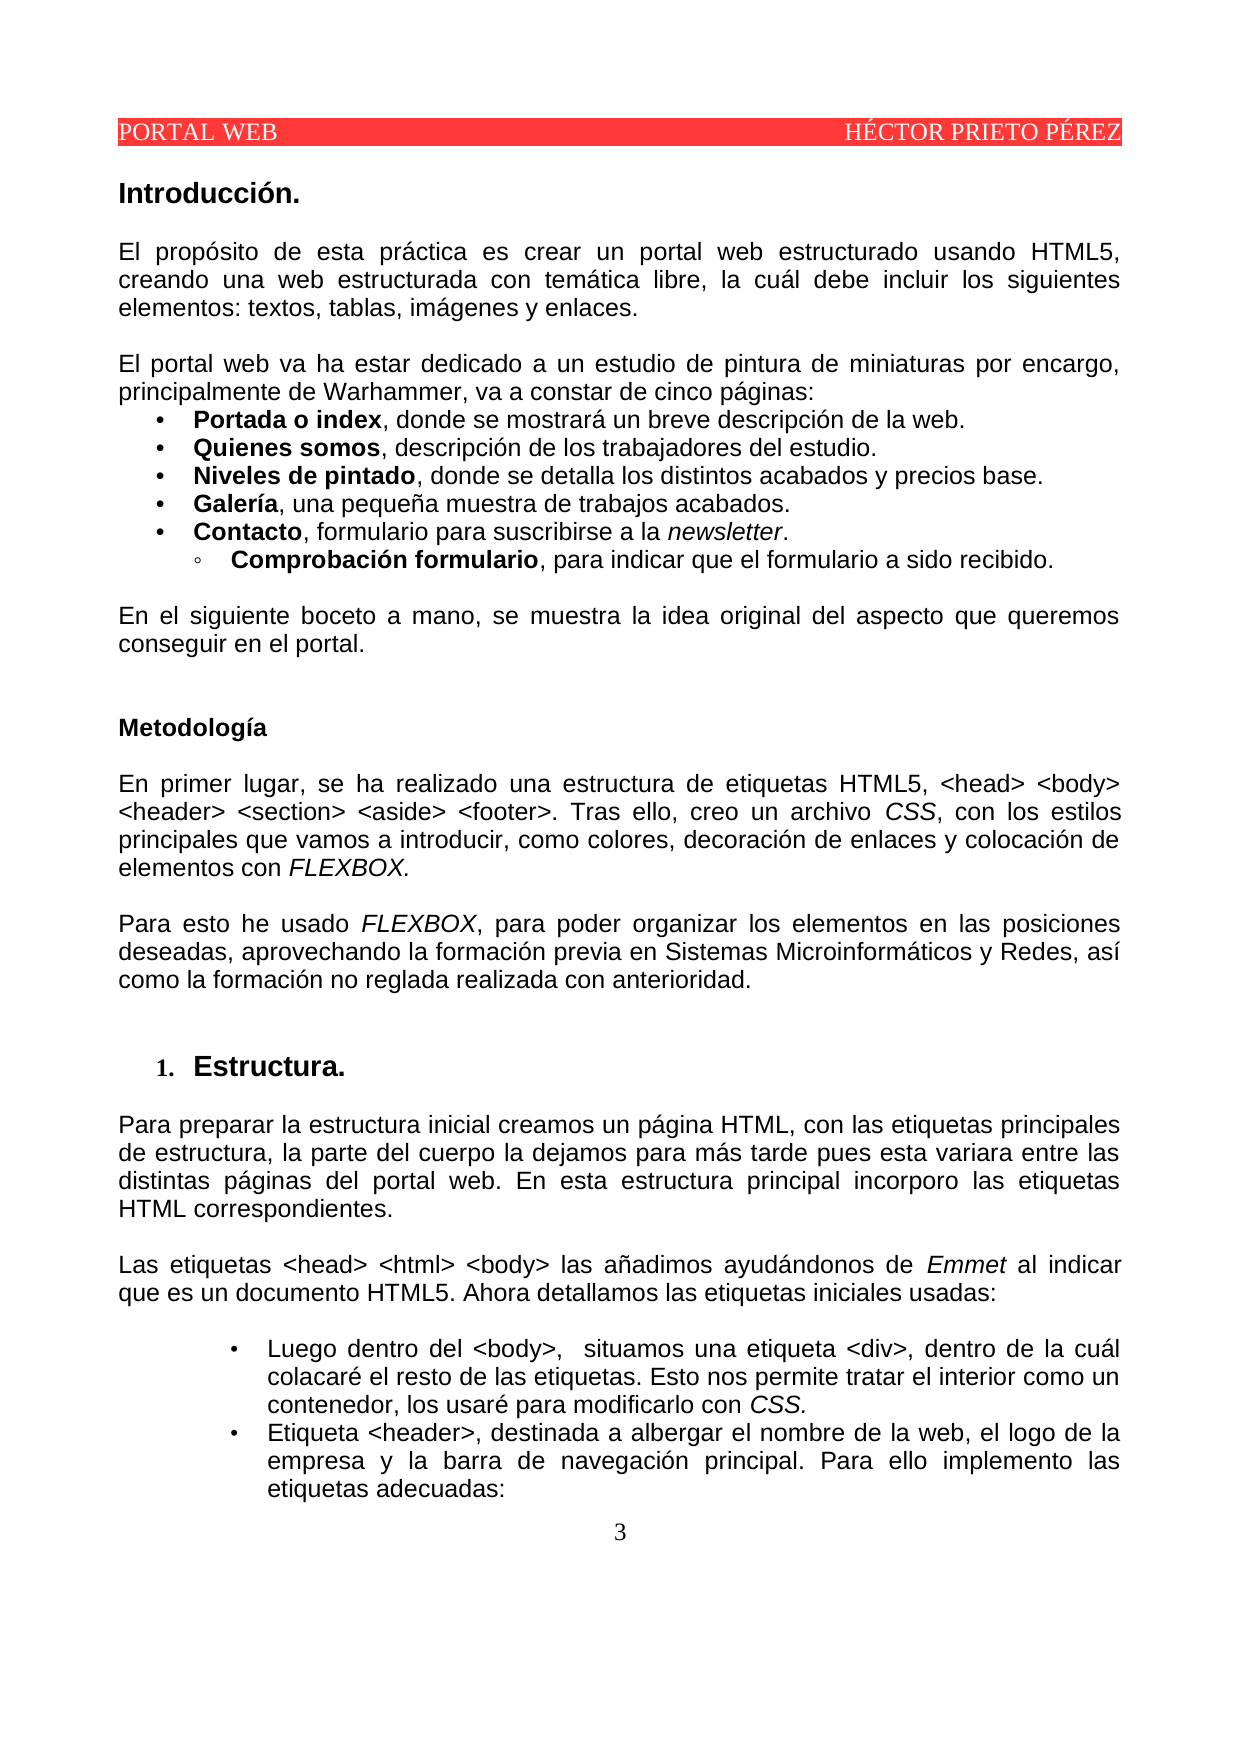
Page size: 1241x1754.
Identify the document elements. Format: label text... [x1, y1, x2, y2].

text Para esto he usado FLEXBOX, para poder organizar los elementos en las posiciones deseadas, aprovechando la formación previa en Sistemas Microinformáticos y Redes, así como la formación no reglada realizada con anterioridad. [118, 910, 1122, 994]
text Para preparar la estructura inicial creamos un página HTML, con las etiquetas principales de estructura, la parte del cuerpo la dejamos para más tarde pues esta variara entre las distintas páginas del portal web. En esta estructura principal incorporo las etiquetas HTML correspondientes. [118, 1111, 1122, 1223]
list Portada o index, donde se mostrará un breve descripción de la web. [156, 406, 1122, 434]
list Galería, una pequeña muestra de trabajos acabados. [156, 490, 1122, 518]
list Estructura. [156, 1050, 1122, 1083]
list Comprobación formulario, para indicar que el formulario a sido recibido. [193, 546, 1122, 574]
list Niveles de pintado, donde se detalla los distintos acabados y precios base. [156, 462, 1122, 490]
text El propósito de esta práctica es crear un portal web estructurado usando HTML5, creando una web estructurada con temática libre, la cuál debe incluir los siguientes elementos: textos, tablas, imágenes y enlaces. [118, 238, 1122, 322]
text Las etiquetas <head> <html> <body> las añadimos ayudándonos de Emmet al indicar que es un documento HTML5. Ahora detallamos las etiquetas iniciales usadas: [118, 1251, 1122, 1307]
list Etiqueta <header>, destinada a albergar el nombre de la web, el logo de la empresa y la barra de navegación principal. Para ello implemento las etiquetas adecuadas: [229, 1419, 1122, 1503]
text El portal web va ha estar dedicado a un estudio de pintura de miniaturas por encargo, principalmente de Warhammer, va a constar de cinco páginas: [118, 350, 1122, 406]
text Introducción. [118, 177, 1122, 209]
list Luego dentro del <body>, situamos una etiqueta <div>, dentro de la cuál colacaré el resto de las etiquetas. Esto nos permite tratar el interior como un contenedor, los usaré para modificarlo con CSS. [229, 1335, 1122, 1419]
list Contacto, formulario para suscribirse a la newsletter. [156, 518, 1122, 546]
text En primer lugar, se ha realizado una estructura de etiquetas HTML5, <head> <body> <header> <section> <aside> <footer>. Tras ello, creo un archivo CSS, con los estilos principales que vamos a introducir, como colores, decoración de enlaces y colocación de elementos con FLEXBOX. [118, 770, 1122, 882]
text En el siguiente boceto a mano, se muestra la idea original del aspecto que queremos conseguir en el portal. [118, 602, 1122, 658]
text Metodología [118, 714, 1122, 742]
list Quienes somos, descripción de los trabajadores del estudio. [156, 434, 1122, 462]
